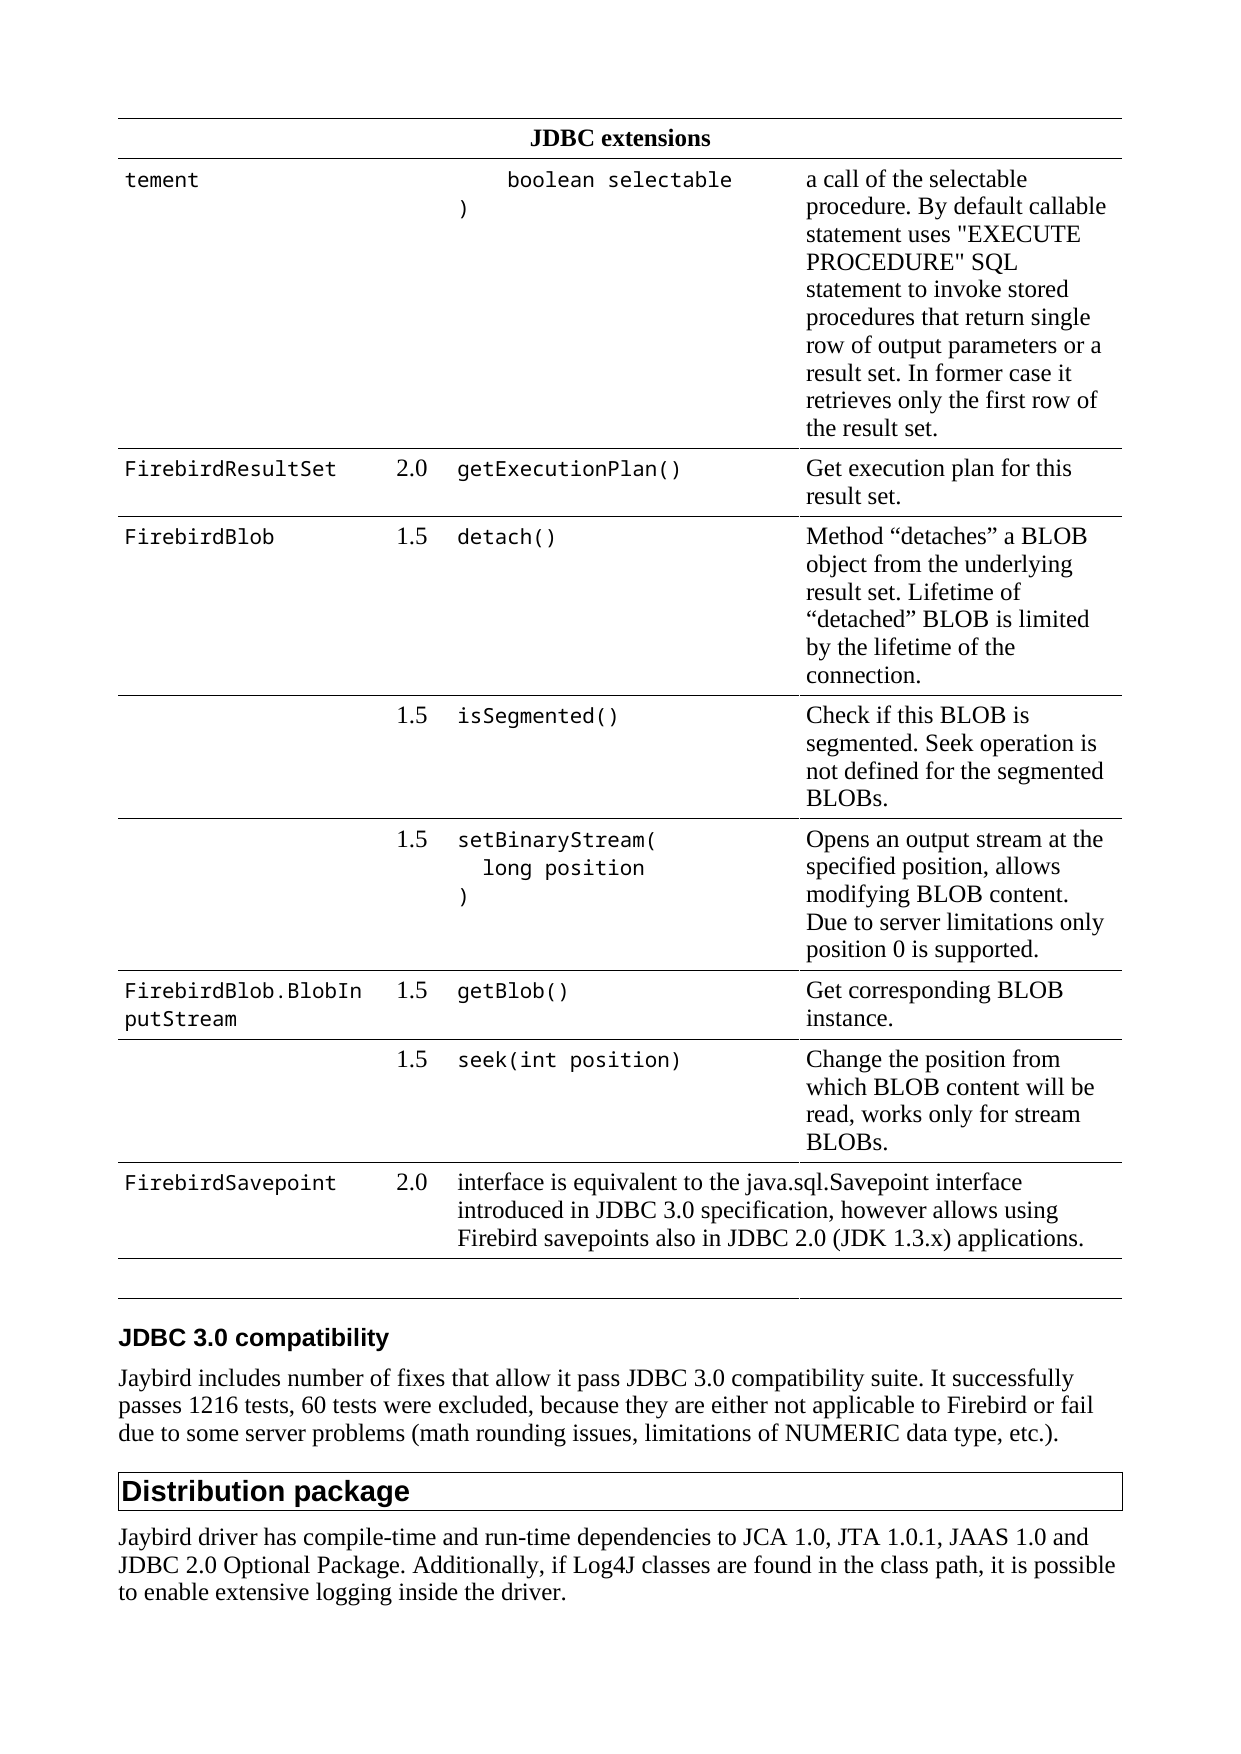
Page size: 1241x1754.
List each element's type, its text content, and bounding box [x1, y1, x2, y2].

table_cell Get corresponding BLOB instance. [800, 971, 1122, 1039]
table_cell getBlob() [451, 971, 799, 1039]
text Jaybird driver has compile-time and run-time dependencies to JCA 1.0, JTA 1.0.1, JAAS 1.0 and JDBC 2.0 Optional Package. Additionally, if Log4J classes are found in the class path, it is possible to enable extensive logging inside the driver. [118, 1523, 1122, 1606]
table_cell [800, 1259, 1122, 1298]
table_cell boolean selectable ) [451, 159, 799, 448]
table_cell 1.5 [373, 1040, 451, 1162]
table_cell [118, 819, 373, 970]
table_cell FirebirdBlob [118, 517, 373, 695]
table_cell getExecutionPlan() [451, 449, 799, 516]
table_cell [118, 1040, 373, 1162]
table_cell setBinaryStream( long position ) [451, 819, 799, 970]
table_cell 2.0 [373, 1163, 451, 1258]
table_cell isSegmented() [451, 696, 799, 818]
table_cell FirebirdBlob.BlobInputStream [118, 971, 373, 1039]
table_cell Opens an output stream at the specified position, allows modifying BLOB content. Due to server limitations only position 0 is supported. [800, 819, 1122, 970]
table_cell [118, 1259, 373, 1298]
subtitle Distribution package [119, 1473, 1122, 1510]
table_cell 1.5 [373, 971, 451, 1039]
table_cell 1.5 [373, 696, 451, 818]
text Jaybird includes number of fixes that allow it pass JDBC 3.0 compatibility suite. It successfully passes 1216 tests, 60 tests were excluded, because they are either not applicable to Firebird or fail due to some server problems (math rounding issues, limitations of NUMERIC data type, etc.). [118, 1364, 1122, 1447]
table_cell detach() [451, 517, 799, 695]
table_cell 2.0 [373, 449, 451, 516]
table_cell 1.5 [373, 517, 451, 695]
table_cell tement [118, 159, 373, 448]
table_cell [373, 1259, 451, 1298]
table_cell [118, 696, 373, 818]
table_cell Method “detaches” a BLOB object from the underlying result set. Lifetime of “detached” BLOB is limited by the lifetime of the connection. [800, 517, 1122, 695]
table_cell a call of the selectable procedure. By default callable statement uses "EXECUTE PROCEDURE" SQL statement to invoke stored procedures that return single row of output parameters or a result set. In former case it retrieves only the first row of the result set. [800, 159, 1122, 448]
table_cell 1.5 [373, 819, 451, 970]
table_cell [451, 1259, 799, 1298]
table_cell Change the position from which BLOB content will be read, works only for stream BLOBs. [800, 1040, 1122, 1162]
table_cell FirebirdResultSet [118, 449, 373, 516]
table_cell FirebirdSavepoint [118, 1163, 373, 1258]
table_cell interface is equivalent to the java.sql.Savepoint interface introduced in JDBC 3.0 specification, however allows using Firebird savepoints also in JDBC 2.0 (JDK 1.3.x) applications. [451, 1163, 1122, 1258]
table_header JDBC extensions [118, 119, 1122, 158]
table_cell Check if this BLOB is segmented. Seek operation is not defined for the segmented BLOBs. [800, 696, 1122, 818]
table_cell seek(int position) [451, 1040, 799, 1162]
subtitle JDBC 3.0 compatibility [118, 1323, 1122, 1351]
table_cell [373, 159, 451, 448]
table_cell Get execution plan for this result set. [800, 449, 1122, 516]
